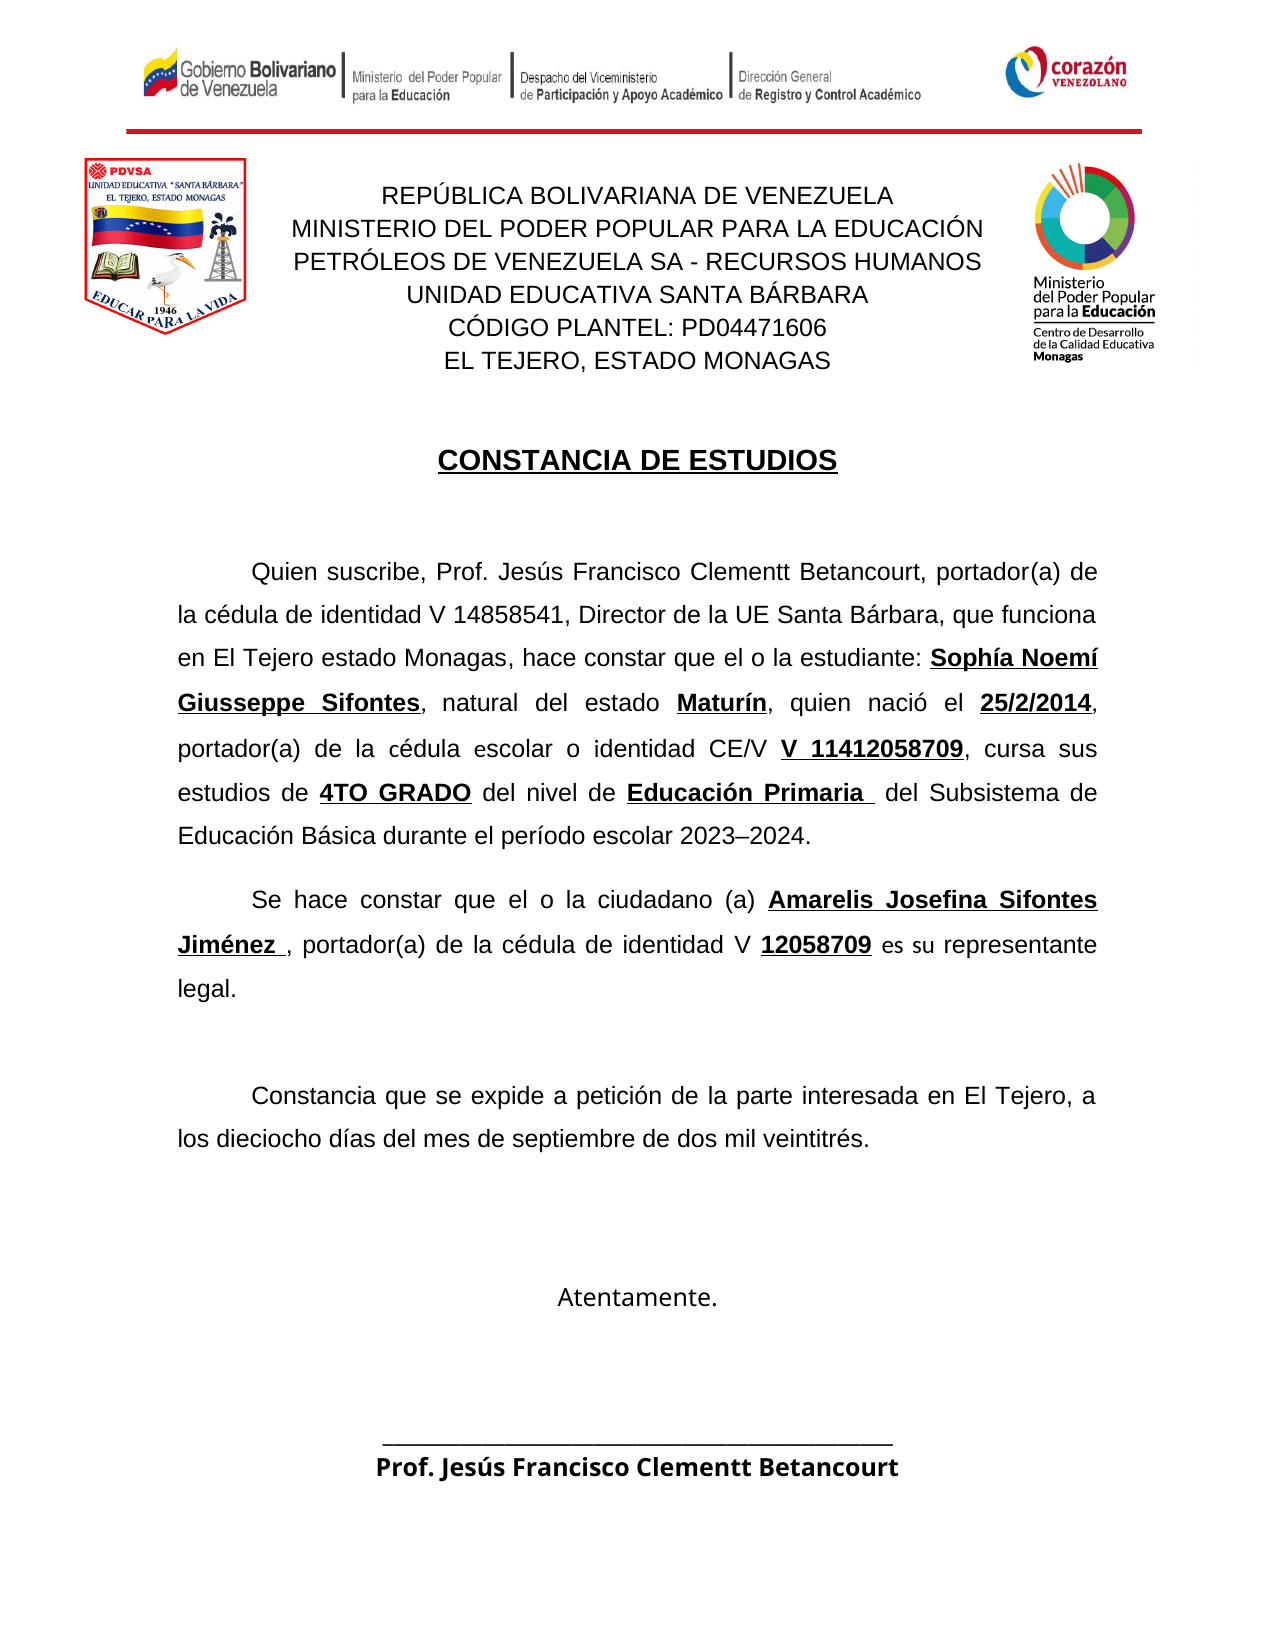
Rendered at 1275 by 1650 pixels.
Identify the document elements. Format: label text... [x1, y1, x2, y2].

subtitle MINISTERIO DEL PODER POPULAR PARA LA EDUCACIÓN [252, 214, 978, 242]
text Prof. Jesús Francisco Clementt Betancourt [177, 1450, 1098, 1484]
subtitle REPÚBLICA BOLIVARIANA DE VENEZUELA [252, 181, 978, 209]
picture [978, 153, 1200, 377]
picture [126, 11, 1142, 134]
text Quien suscribe, Prof. Jesús Francisco Clementt Betancourt, portador(a) de la cédula de identidad V 14858541, Director de la UE Santa Bárbara, que funciona en El Tejero estado Monagas, hace constar que el o la estudiante: Sophía Noemí Giusseppe Sifontes, natural del estado Maturín, quien nació el 25/2/2014, portador(a) de la cédula escolar o identidad CE/V V 11412058709, cursa sus estudios de 4TO GRADO del nivel de Educación Primaria del Subsistema de Educación Básica durante el período escolar 2023–2024. [177, 557, 1098, 849]
text Constancia que se expide a petición de la parte interesada en El Tejero, a los dieciocho días del mes de septiembre de dos mil veintitrés. [177, 1081, 1098, 1153]
picture [79, 158, 252, 335]
text EL TEJERO, ESTADO MONAGAS [177, 346, 978, 374]
text Atentamente. [177, 1279, 1098, 1313]
subtitle CONSTANCIA DE ESTUDIOS [177, 443, 1098, 476]
text Se hace constar que el o la ciudadano (a) Amarelis Josefina Sifontes Jiménez , portador(a) de la cédula de identidad V 12058709 es su representante legal. [177, 885, 1098, 1002]
text UNIDAD EDUCATIVA SANTA BÁRBARA [252, 280, 978, 308]
text CÓDIGO PLANTEL: PD04471606 [177, 313, 978, 341]
text ______________________________________________ [177, 1416, 1098, 1450]
subtitle PETRÓLEOS DE VENEZUELA SA - RECURSOS HUMANOS [252, 247, 978, 275]
